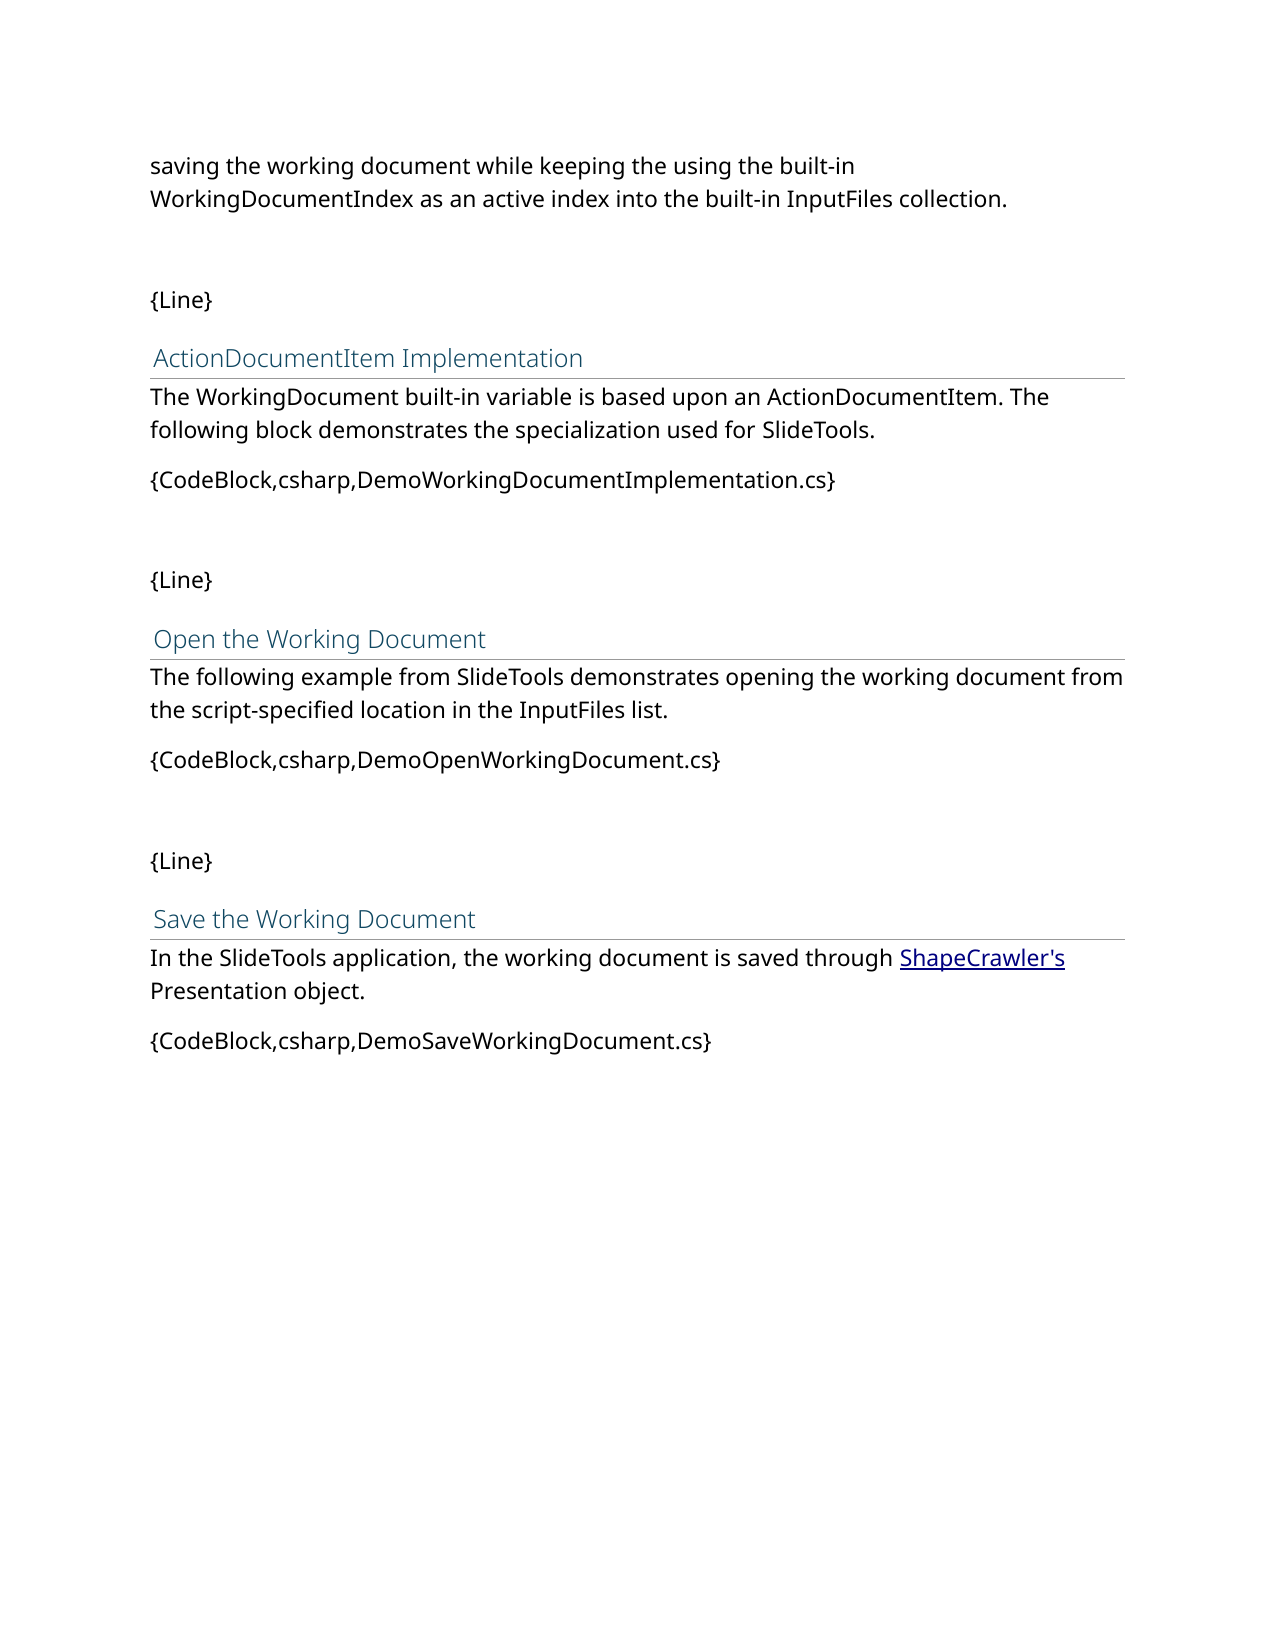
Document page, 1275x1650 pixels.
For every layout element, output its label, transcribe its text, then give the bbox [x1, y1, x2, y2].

text {Line} [150, 284, 1125, 315]
text {Line} [150, 845, 1125, 876]
subtitle ActionDocumentItem Implementation [150, 338, 1125, 378]
text saving the working document while keeping the using the built-in WorkingDocumentIndex as an active index into the built-in InputFiles collection. [150, 150, 1125, 215]
text In the SlideTools application, the working document is saved through ShapeCrawler's Presentation object. [150, 941, 1125, 1006]
subtitle Save the Working Document [150, 899, 1125, 939]
text The following example from SlideTools demonstrates opening the working document from the script-specified location in the InputFiles list. [150, 661, 1125, 726]
text {CodeBlock,csharp,DemoSaveWorkingDocument.cs} [150, 1025, 1125, 1056]
text The WorkingDocument built-in variable is based upon an ActionDocumentItem. The following block demonstrates the specialization used for SlideTools. [150, 380, 1125, 445]
text {CodeBlock,csharp,DemoOpenWorkingDocument.cs} [150, 744, 1125, 776]
text {CodeBlock,csharp,DemoWorkingDocumentImplementation.cs} [150, 464, 1125, 495]
subtitle Open the Working Document [150, 618, 1125, 659]
text {Line} [150, 564, 1125, 595]
